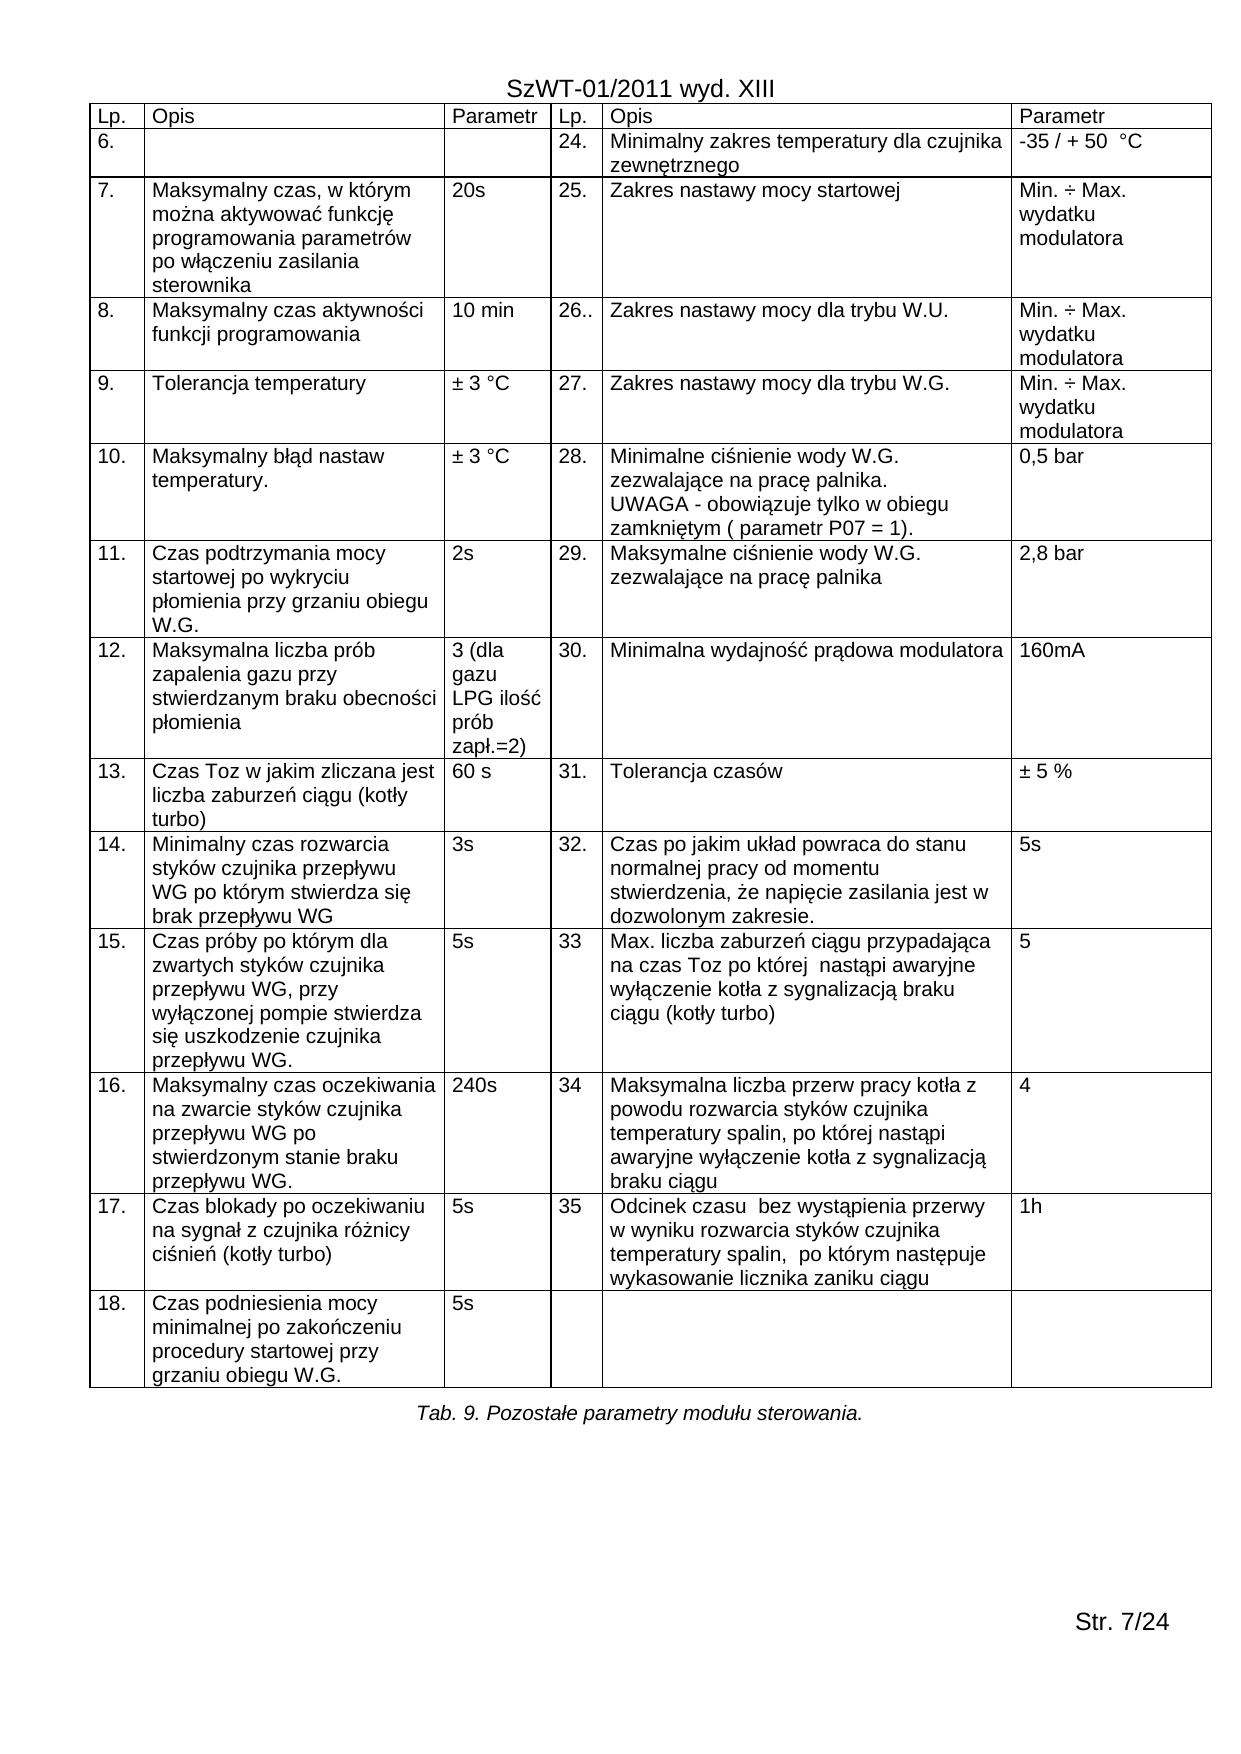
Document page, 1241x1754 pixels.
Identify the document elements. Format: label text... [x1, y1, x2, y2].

table_header Opis [603, 104, 1011, 127]
table_cell 240s [445, 1073, 550, 1193]
table_cell Czas próby po którym dla zwartych styków czujnika przepływu WG, przy wyłączonej pompie stwierdza się uszkodzenie czujnika przepływu WG. [145, 929, 444, 1072]
table_cell Odcinek czasu bez wystąpienia przerwy w wyniku rozwarcia styków czujnika temperatury spalin, po którym następuje wykasowanie licznika zaniku ciągu [603, 1194, 1011, 1290]
table_cell 7. [91, 178, 144, 297]
table_header Lp. [91, 104, 144, 127]
table_cell 2,8 bar [1012, 541, 1211, 637]
table_cell 160mA [1012, 638, 1211, 758]
table_cell 35 [552, 1194, 602, 1290]
table_cell Maksymalna liczba przerw pracy kotła z powodu rozwarcia styków czujnika temperatury spalin, po której nastąpi awaryjne wyłączenie kotła z sygnalizacją braku ciągu [603, 1073, 1011, 1193]
table_cell 28. [552, 444, 602, 540]
table_cell Tolerancja czasów [603, 759, 1011, 831]
table_cell 11. [91, 541, 144, 637]
table_cell Min. ÷ Max. wydatku modulatora [1012, 371, 1211, 443]
table_cell 33 [552, 929, 602, 1072]
table_cell 6. [91, 129, 144, 176]
table_cell [145, 129, 444, 176]
table_cell [445, 129, 550, 176]
table_cell 32. [552, 832, 602, 927]
text Tab. 9. Pozostałe parametry modułu sterowania. [112, 1400, 1169, 1424]
table_cell 34 [552, 1073, 602, 1193]
table_cell 3 (dla gazu LPG ilość prób zapł.=2) [445, 638, 550, 758]
table_cell 27. [552, 371, 602, 443]
table_cell Czas Toz w jakim zliczana jest liczba zaburzeń ciągu (kotły turbo) [145, 759, 444, 831]
table_cell Czas podniesienia mocy minimalnej po zakończeniu procedury startowej przy grzaniu obiegu W.G. [145, 1291, 444, 1387]
table_cell 15. [91, 929, 144, 1072]
table_cell 5s [445, 929, 550, 1072]
table_cell 12. [91, 638, 144, 758]
table_cell Czas blokady po oczekiwaniu na sygnał z czujnika różnicy ciśnień (kotły turbo) [145, 1194, 444, 1290]
table_cell 10. [91, 444, 144, 540]
table_cell Minimalna wydajność prądowa modulatora [603, 638, 1011, 758]
table_cell ± 5 % [1012, 759, 1211, 831]
table_cell [552, 1291, 602, 1387]
table_cell 0,5 bar [1012, 444, 1211, 540]
table_cell Maksymalne ciśnienie wody W.G. zezwalające na pracę palnika [603, 541, 1011, 637]
table_cell 31. [552, 759, 602, 831]
table_cell 3s [445, 832, 550, 927]
table_cell 1h [1012, 1194, 1211, 1290]
table_header Parametr [445, 104, 550, 127]
table_cell Minimalny zakres temperatury dla czujnika zewnętrznego [603, 129, 1011, 176]
table_cell Tolerancja temperatury [145, 371, 444, 443]
table_cell 24. [552, 129, 602, 176]
table_cell 5s [445, 1291, 550, 1387]
table_cell 17. [91, 1194, 144, 1290]
table_cell Min. ÷ Max. wydatku modulatora [1012, 298, 1211, 370]
table_cell Min. ÷ Max. wydatku modulatora [1012, 178, 1211, 297]
table_cell 8. [91, 298, 144, 370]
table_cell 30. [552, 638, 602, 758]
table_cell [603, 1291, 1011, 1387]
table_cell Czas podtrzymania mocy startowej po wykryciu płomienia przy grzaniu obiegu W.G. [145, 541, 444, 637]
table_cell 13. [91, 759, 144, 831]
table_cell Czas po jakim układ powraca do stanu normalnej pracy od momentu stwierdzenia, że napięcie zasilania jest w dozwolonym zakresie. [603, 832, 1011, 927]
table_cell Zakres nastawy mocy dla trybu W.U. [603, 298, 1011, 370]
table_cell 16. [91, 1073, 144, 1193]
table_cell 18. [91, 1291, 144, 1387]
table_cell 5s [445, 1194, 550, 1290]
table_cell Minimalny czas rozwarcia styków czujnika przepływu WG po którym stwierdza się brak przepływu WG [145, 832, 444, 927]
table_cell -35 / + 50 °C [1012, 129, 1211, 176]
table_header Parametr [1012, 104, 1211, 127]
table_cell Maksymalny błąd nastaw temperatury. [145, 444, 444, 540]
table_cell Zakres nastawy mocy dla trybu W.G. [603, 371, 1011, 443]
table_cell Maksymalna liczba prób zapalenia gazu przy stwierdzanym braku obecności płomienia [145, 638, 444, 758]
table_cell Minimalne ciśnienie wody W.G. zezwalające na pracę palnika. UWAGA - obowiązuje tylko w obiegu zamkniętym ( parametr P07 = 1). [603, 444, 1011, 540]
table_cell 2s [445, 541, 550, 637]
table_header Opis [145, 104, 444, 127]
table_cell 29. [552, 541, 602, 637]
table_cell 25. [552, 178, 602, 297]
table_cell 5s [1012, 832, 1211, 927]
table_cell ± 3 °C [445, 371, 550, 443]
table_cell 26.. [552, 298, 602, 370]
table_cell 60 s [445, 759, 550, 831]
table_cell Zakres nastawy mocy startowej [603, 178, 1011, 297]
table_cell 5 [1012, 929, 1211, 1072]
table_cell 9. [91, 371, 144, 443]
table_header Lp. [552, 104, 602, 127]
table_cell Maksymalny czas oczekiwania na zwarcie styków czujnika przepływu WG po stwierdzonym stanie braku przepływu WG. [145, 1073, 444, 1193]
table_cell 10 min [445, 298, 550, 370]
table_cell Maksymalny czas aktywności funkcji programowania [145, 298, 444, 370]
table_cell 14. [91, 832, 144, 927]
table_cell Maksymalny czas, w którym można aktywować funkcję programowania parametrów po włączeniu zasilania sterownika [145, 178, 444, 297]
table_cell ± 3 °C [445, 444, 550, 540]
table_cell 20s [445, 178, 550, 297]
table_cell [1012, 1291, 1211, 1387]
table_cell Max. liczba zaburzeń ciągu przypadająca na czas Toz po której nastąpi awaryjne wyłączenie kotła z sygnalizacją braku ciągu (kotły turbo) [603, 929, 1011, 1072]
table_cell 4 [1012, 1073, 1211, 1193]
